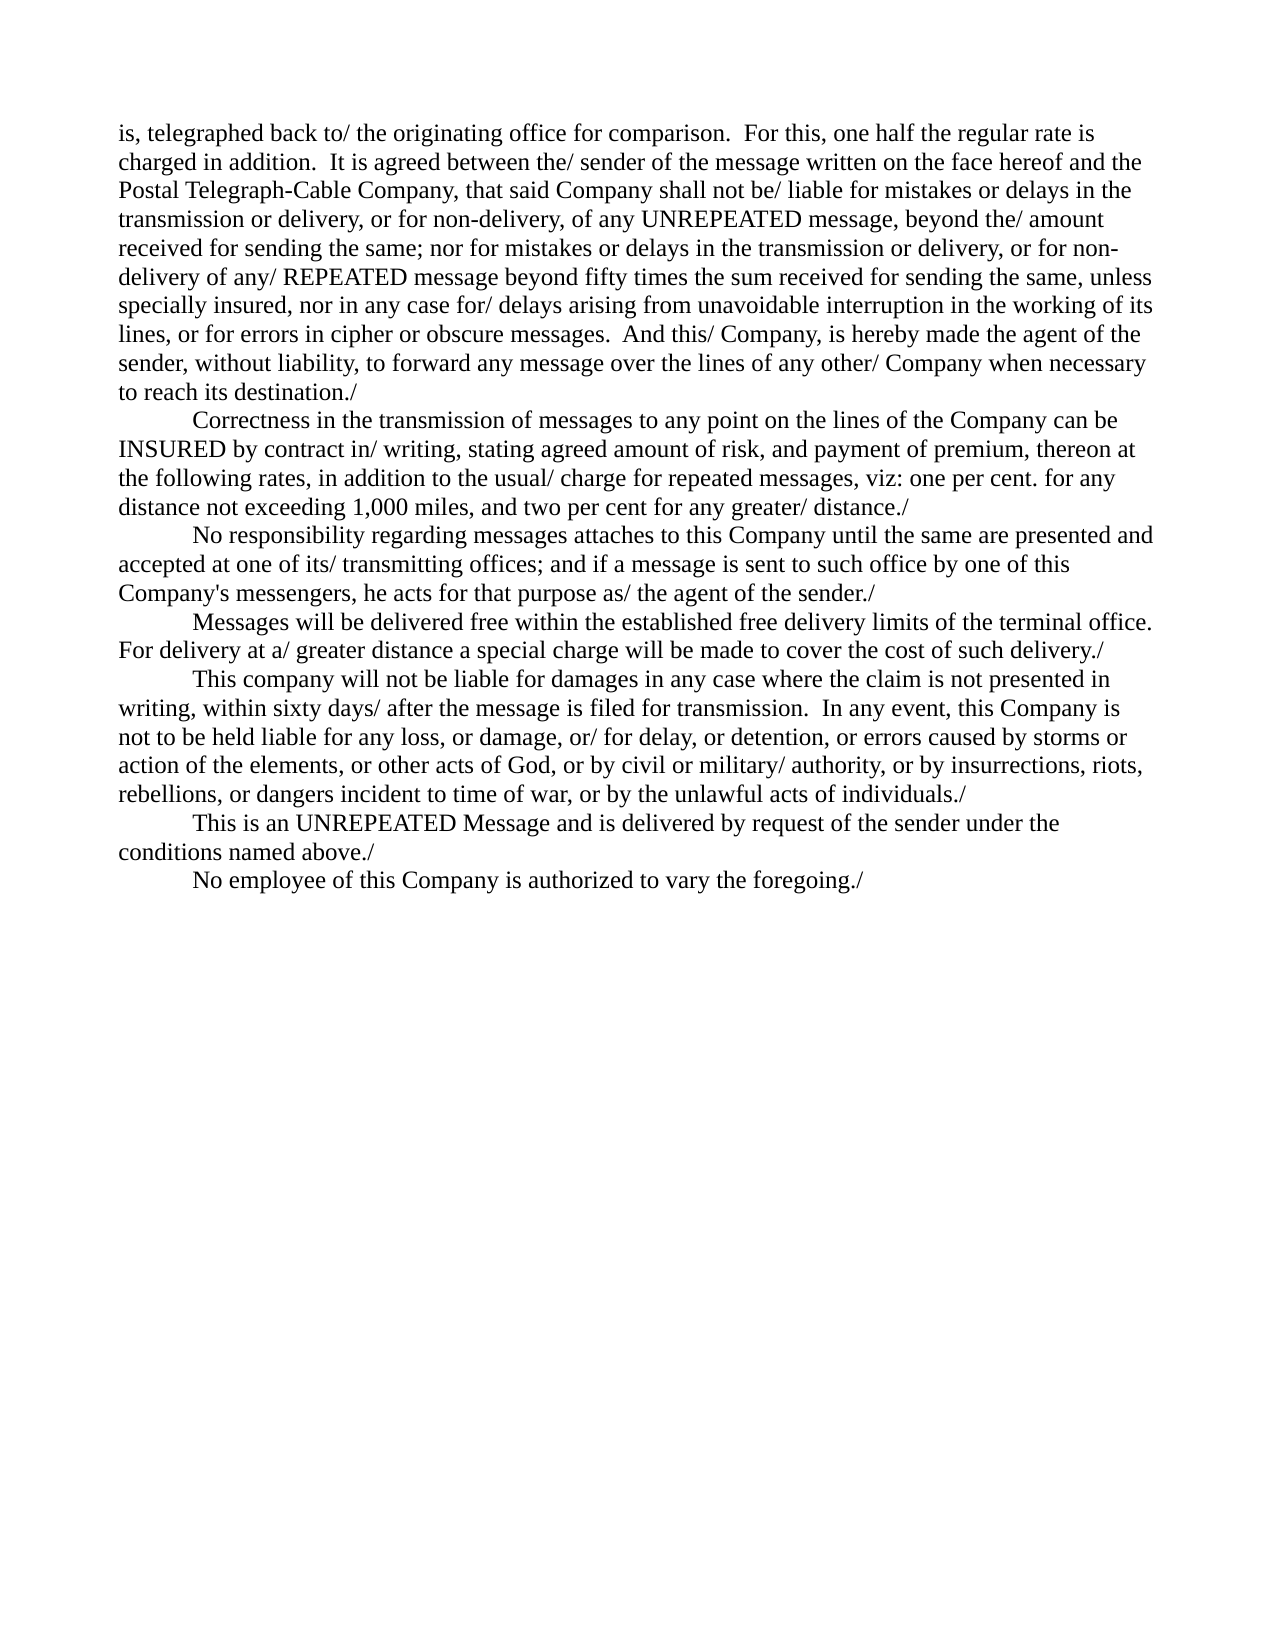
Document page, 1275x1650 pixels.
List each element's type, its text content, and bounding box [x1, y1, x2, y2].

text Correctness in the transmission of messages to any point on the lines of the Company can be INSURED by contract in/ writing, stating agreed amount of risk, and payment of premium, thereon at the following rates, in addition to the usual/ charge for repeated messages, viz: one per cent. for any distance not exceeding 1,000 miles, and two per cent for any greater/ distance./ [118, 406, 1157, 521]
text This company will not be liable for damages in any case where the claim is not presented in writing, within sixty days/ after the message is filed for transmission. In any event, this Company is not to be held liable for any loss, or damage, or/ for delay, or detention, or errors caused by storms or action of the elements, or other acts of God, or by civil or military/ authority, or by insurrections, riots, rebellions, or dangers incident to time of war, or by the unlawful acts of individuals./ [118, 664, 1157, 808]
text is, telegraphed back to/ the originating office for comparison. For this, one half the regular rate is charged in addition. It is agreed between the/ sender of the message written on the face hereof and the Postal Telegraph-Cable Company, that said Company shall not be/ liable for mistakes or delays in the transmission or delivery, or for non-delivery, of any UNREPEATED message, beyond the/ amount received for sending the same; nor for mistakes or delays in the transmission or delivery, or for non-delivery of any/ REPEATED message beyond fifty times the sum received for sending the same, unless specially insured, nor in any case for/ delays arising from unavoidable interruption in the working of its lines, or for errors in cipher or obscure messages. And this/ Company, is hereby made the agent of the sender, without liability, to forward any message over the lines of any other/ Company when necessary to reach its destination./ [118, 118, 1157, 406]
text This is an UNREPEATED Message and is delivered by request of the sender under the conditions named above./ [118, 808, 1157, 866]
text Messages will be delivered free within the established free delivery limits of the terminal office. For delivery at a/ greater distance a special charge will be made to cover the cost of such delivery./ [118, 607, 1157, 664]
text No employee of this Company is authorized to vary the foregoing./ [118, 866, 1157, 894]
text No responsibility regarding messages attaches to this Company until the same are presented and accepted at one of its/ transmitting offices; and if a message is sent to such office by one of this Company's messengers, he acts for that purpose as/ the agent of the sender./ [118, 521, 1157, 607]
